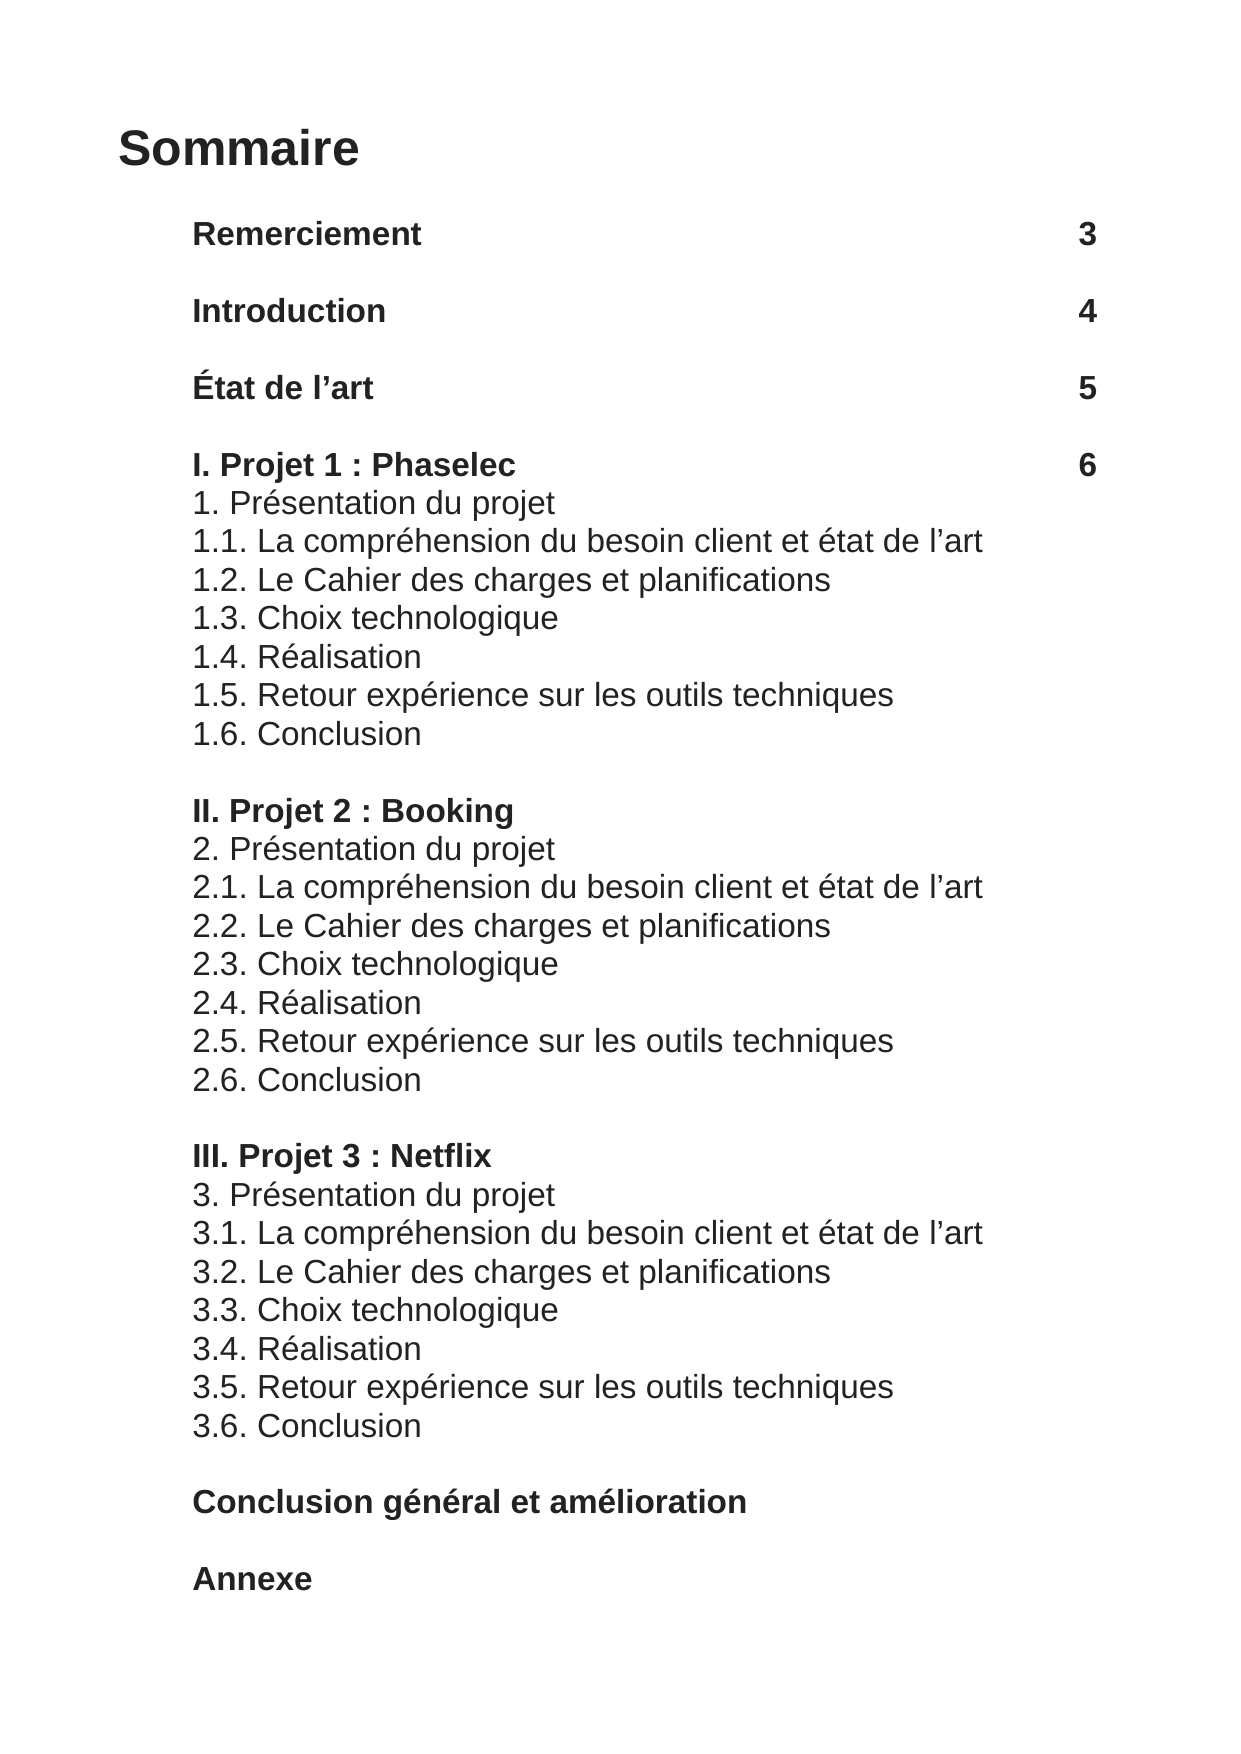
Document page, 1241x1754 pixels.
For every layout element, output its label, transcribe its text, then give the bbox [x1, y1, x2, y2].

text 1.5. Retour expérience sur les outils techniques [118, 675, 1122, 714]
text II. Projet 2 : Booking [118, 791, 1122, 829]
text 2.5. Retour expérience sur les outils techniques [118, 1021, 1122, 1060]
text 2.1. La compréhension du besoin client et état de l’art [118, 867, 1122, 906]
text 2.6. Conclusion [118, 1060, 1122, 1098]
text III. Projet 3 : Netflix [118, 1137, 1122, 1175]
text 2. Présentation du projet [118, 829, 1122, 867]
text 3. Présentation du projet [118, 1175, 1122, 1213]
text I. Projet 1 : Phaselec 6 [118, 445, 1122, 483]
text 3.3. Choix technologique [118, 1290, 1122, 1329]
text 3.4. Réalisation [118, 1329, 1122, 1367]
text 1.2. Le Cahier des charges et planifications [118, 560, 1122, 598]
text 3.5. Retour expérience sur les outils techniques [118, 1367, 1122, 1406]
text 3.6. Conclusion [118, 1406, 1122, 1444]
text 1.6. Conclusion [118, 714, 1122, 752]
text 2.4. Réalisation [118, 983, 1122, 1021]
text Sommaire [118, 118, 1122, 176]
text 1.1. La compréhension du besoin client et état de l’art [118, 522, 1122, 560]
text 3.2. Le Cahier des charges et planifications [118, 1252, 1122, 1290]
text Conclusion général et amélioration [118, 1482, 1122, 1521]
text 1. Présentation du projet [118, 483, 1122, 522]
text 1.3. Choix technologique [118, 598, 1122, 637]
text Annexe [118, 1559, 1122, 1598]
text 3.1. La compréhension du besoin client et état de l’art [118, 1213, 1122, 1252]
text Introduction 4 [118, 291, 1122, 329]
text 2.2. Le Cahier des charges et planifications [118, 906, 1122, 944]
text État de l’art 5 [118, 368, 1122, 406]
text 1.4. Réalisation [118, 637, 1122, 675]
text 2.3. Choix technologique [118, 944, 1122, 983]
text Remerciement 3 [118, 214, 1122, 252]
